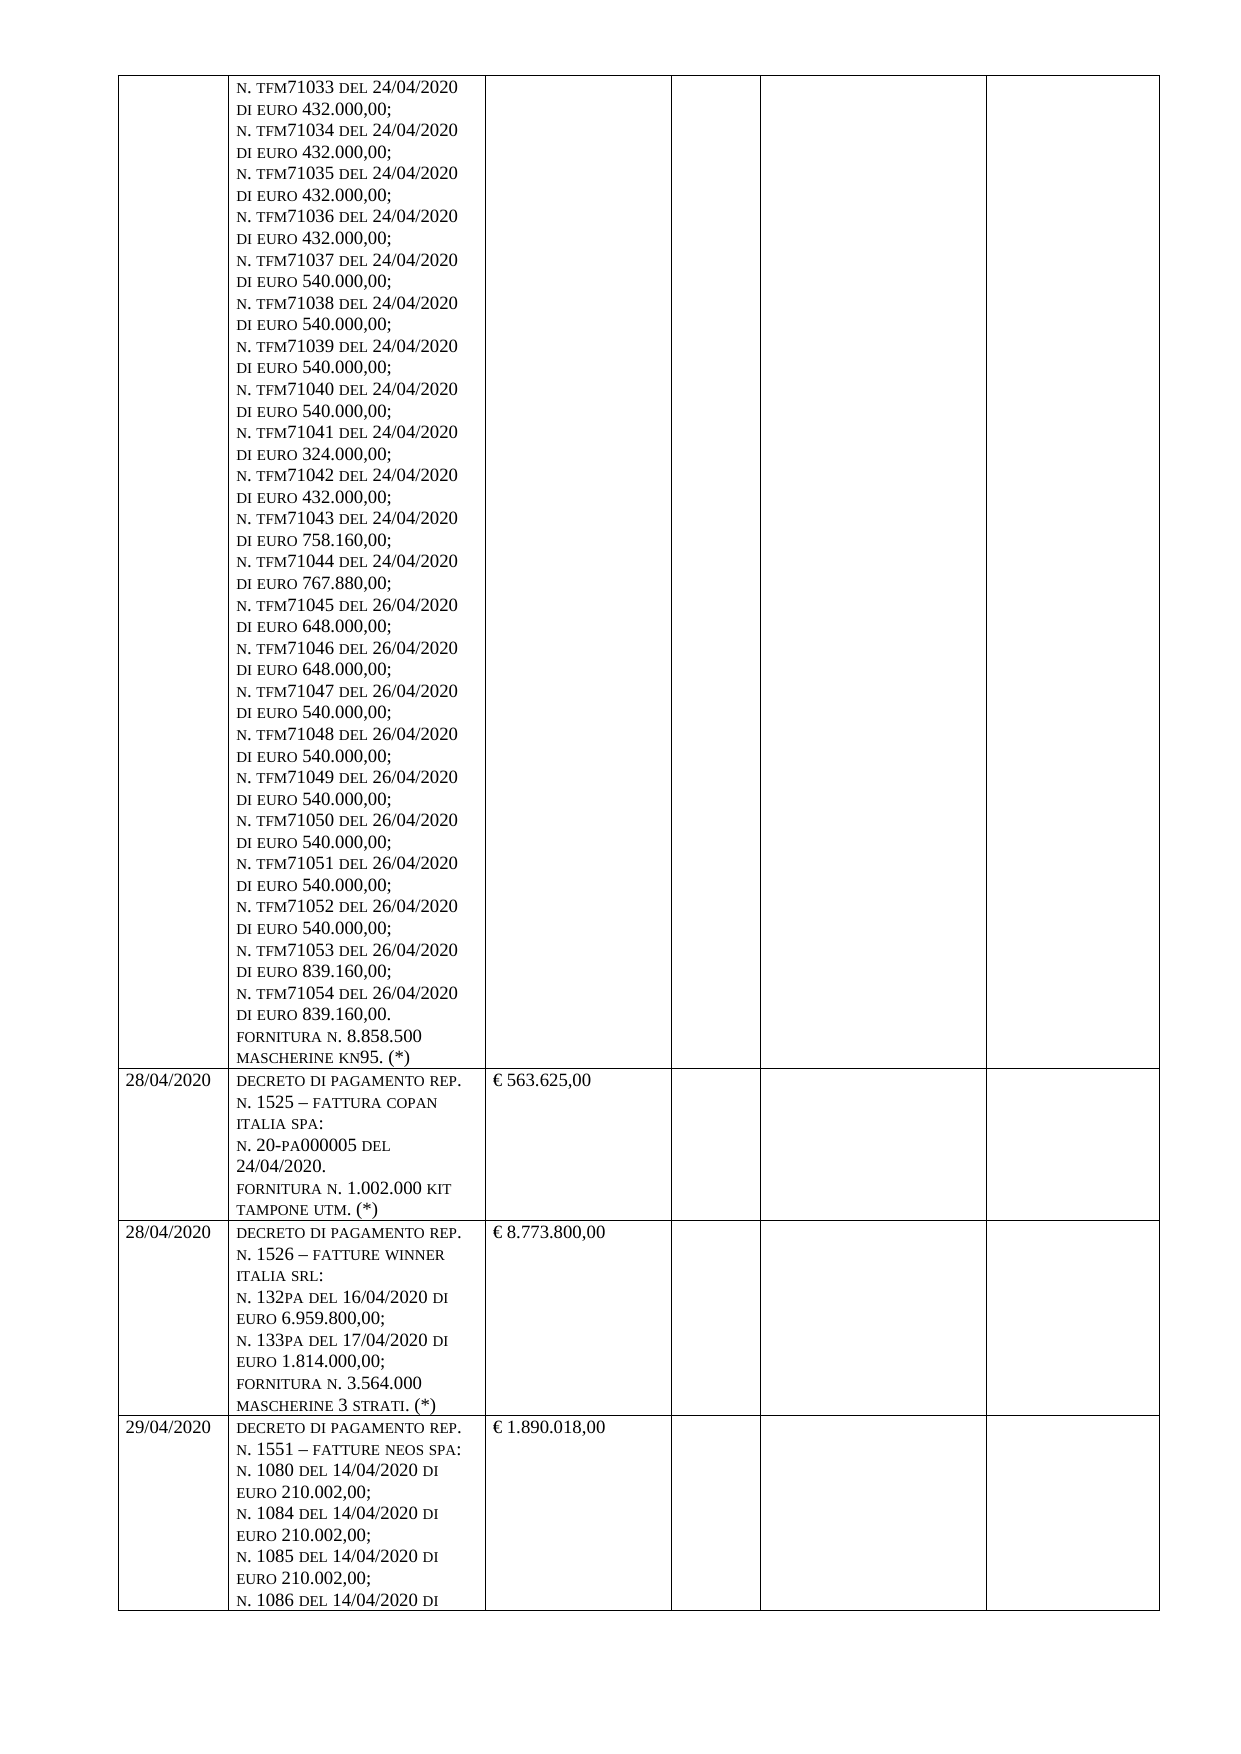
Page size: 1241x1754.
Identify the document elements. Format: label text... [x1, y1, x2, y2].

table_cell [761, 1069, 986, 1220]
table_cell [987, 1221, 1159, 1415]
table_cell 28/04/2020 [119, 1069, 228, 1220]
table_cell [672, 76, 760, 1068]
table_cell [987, 76, 1159, 1068]
table_cell € 1.890.018,00 [486, 1416, 671, 1610]
table_cell € 8.773.800,00 [486, 1221, 671, 1415]
table_cell decreto di pagamento rep. n. 1551 – fatture neos spa: n. 1080 del 14/04/2020 di euro 210.002,00; n. 1084 del 14/04/2020 di euro 210.002,00; n. 1085 del 14/04/2020 di euro 210.002,00; n. 1086 del 14/04/2020 di [229, 1416, 485, 1610]
table_cell [761, 1416, 986, 1610]
table_cell [672, 1221, 760, 1415]
table_cell 28/04/2020 [119, 1221, 228, 1415]
table_cell 29/04/2020 [119, 1416, 228, 1610]
table_cell [761, 1221, 986, 1415]
table_cell [672, 1416, 760, 1610]
table_cell [119, 76, 228, 1068]
table_cell € 563.625,00 [486, 1069, 671, 1220]
table_cell n. tfm71033 del 24/04/2020 di euro 432.000,00; n. tfm71034 del 24/04/2020 di euro 432.000,00; n. tfm71035 del 24/04/2020 di euro 432.000,00; n. tfm71036 del 24/04/2020 di euro 432.000,00; n. tfm71037 del 24/04/2020 di euro 540.000,00; n. tfm71038 del 24/04/2020 di euro 540.000,00; n. tfm71039 del 24/04/2020 di euro 540.000,00; n. tfm71040 del 24/04/2020 di euro 540.000,00; n. tfm71041 del 24/04/2020 di euro 324.000,00; n. tfm71042 del 24/04/2020 di euro 432.000,00; n. tfm71043 del 24/04/2020 di euro 758.160,00; n. tfm71044 del 24/04/2020 di euro 767.880,00; n. tfm71045 del 26/04/2020 di euro 648.000,00; n. tfm71046 del 26/04/2020 di euro 648.000,00; n. tfm71047 del 26/04/2020 di euro 540.000,00; n. tfm71048 del 26/04/2020 di euro 540.000,00; n. tfm71049 del 26/04/2020 di euro 540.000,00; n. tfm71050 del 26/04/2020 di euro 540.000,00; n. tfm71051 del 26/04/2020 di euro 540.000,00; n. tfm71052 del 26/04/2020 di euro 540.000,00; n. tfm71053 del 26/04/2020 di euro 839.160,00; n. tfm71054 del 26/04/2020 di euro 839.160,00. fornitura n. 8.858.500 mascherine kn95. (*) [229, 76, 485, 1068]
table_cell [987, 1416, 1159, 1610]
table_cell [486, 76, 671, 1068]
table_cell [987, 1069, 1159, 1220]
table_cell [672, 1069, 760, 1220]
table_cell [761, 76, 986, 1068]
table_cell decreto di pagamento rep. n. 1526 – fatture winner italia srl: n. 132pa del 16/04/2020 di euro 6.959.800,00; n. 133pa del 17/04/2020 di euro 1.814.000,00; fornitura n. 3.564.000 mascherine 3 strati. (*) [229, 1221, 485, 1415]
table_cell decreto di pagamento rep. n. 1525 – fattura copan italia spa: n. 20-pa000005 del 24/04/2020. fornitura n. 1.002.000 kit tampone utm. (*) [229, 1069, 485, 1220]
